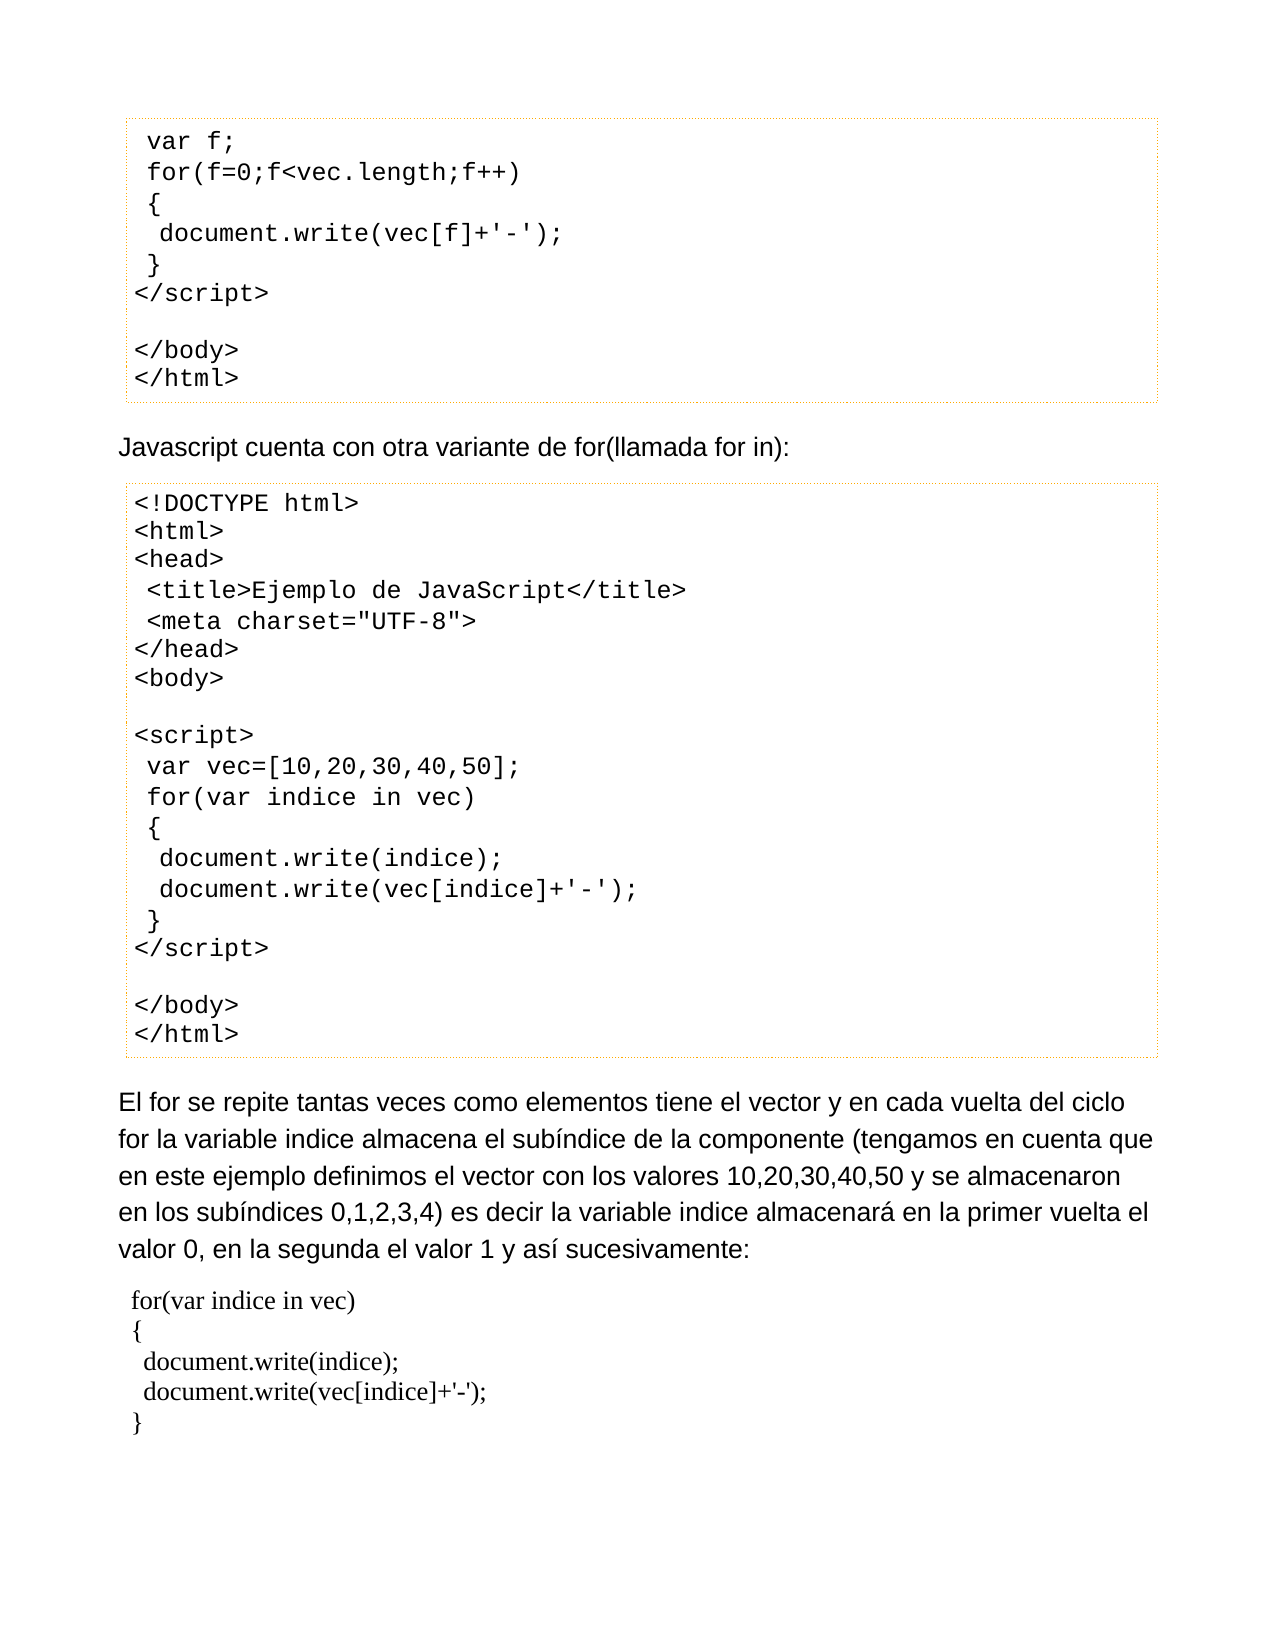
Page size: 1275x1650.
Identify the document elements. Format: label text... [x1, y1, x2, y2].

text </body> [126, 329, 1157, 358]
text { [118, 1315, 1157, 1345]
text document.write(indice); [126, 835, 1157, 866]
text document.write(vec[f]+'-'); [126, 211, 1157, 241]
text document.write(indice); [118, 1345, 1157, 1376]
text El for se repite tantas veces como elementos tiene el vector y en cada vuelta del ciclo for la variable indice almacena el subíndice de la componente (tengamos en cuenta que en este ejemplo definimos el vector con los valores 10,20,30,40,50 y se almacenaron en los subíndices 0,1,2,3,4) es decir la variable indice almacenará en la primer vuelta el valor 0, en la segunda el valor 1 y así sucesivamente: [118, 1087, 1157, 1264]
text <script> [126, 714, 1157, 743]
text </html> [126, 1013, 1157, 1057]
text <!DOCTYPE html> [126, 482, 1157, 511]
text </head> [126, 629, 1157, 657]
text { [126, 804, 1157, 835]
text <html> [126, 511, 1157, 539]
text </script> [126, 272, 1157, 308]
text </body> [126, 985, 1157, 1013]
text for(var indice in vec) [118, 1284, 1157, 1315]
text <title>Ejemplo de JavaScript</title> [126, 567, 1157, 598]
text <meta charset="UTF-8"> [126, 598, 1157, 629]
text </script> [126, 928, 1157, 964]
text { [126, 180, 1157, 211]
text document.write(vec[indice]+'-'); [118, 1376, 1157, 1406]
text var f; [126, 118, 1157, 149]
text } [126, 241, 1157, 272]
text } [118, 1406, 1157, 1437]
text document.write(vec[indice]+'-'); [126, 866, 1157, 897]
text </html> [126, 358, 1157, 402]
text for(f=0;f<vec.length;f++) [126, 149, 1157, 180]
text <body> [126, 657, 1157, 694]
text var vec=[10,20,30,40,50]; [126, 743, 1157, 774]
text } [126, 897, 1157, 928]
text <head> [126, 539, 1157, 567]
text for(var indice in vec) [126, 774, 1157, 804]
text Javascript cuenta con otra variante de for(llamada for in): [118, 431, 1157, 462]
